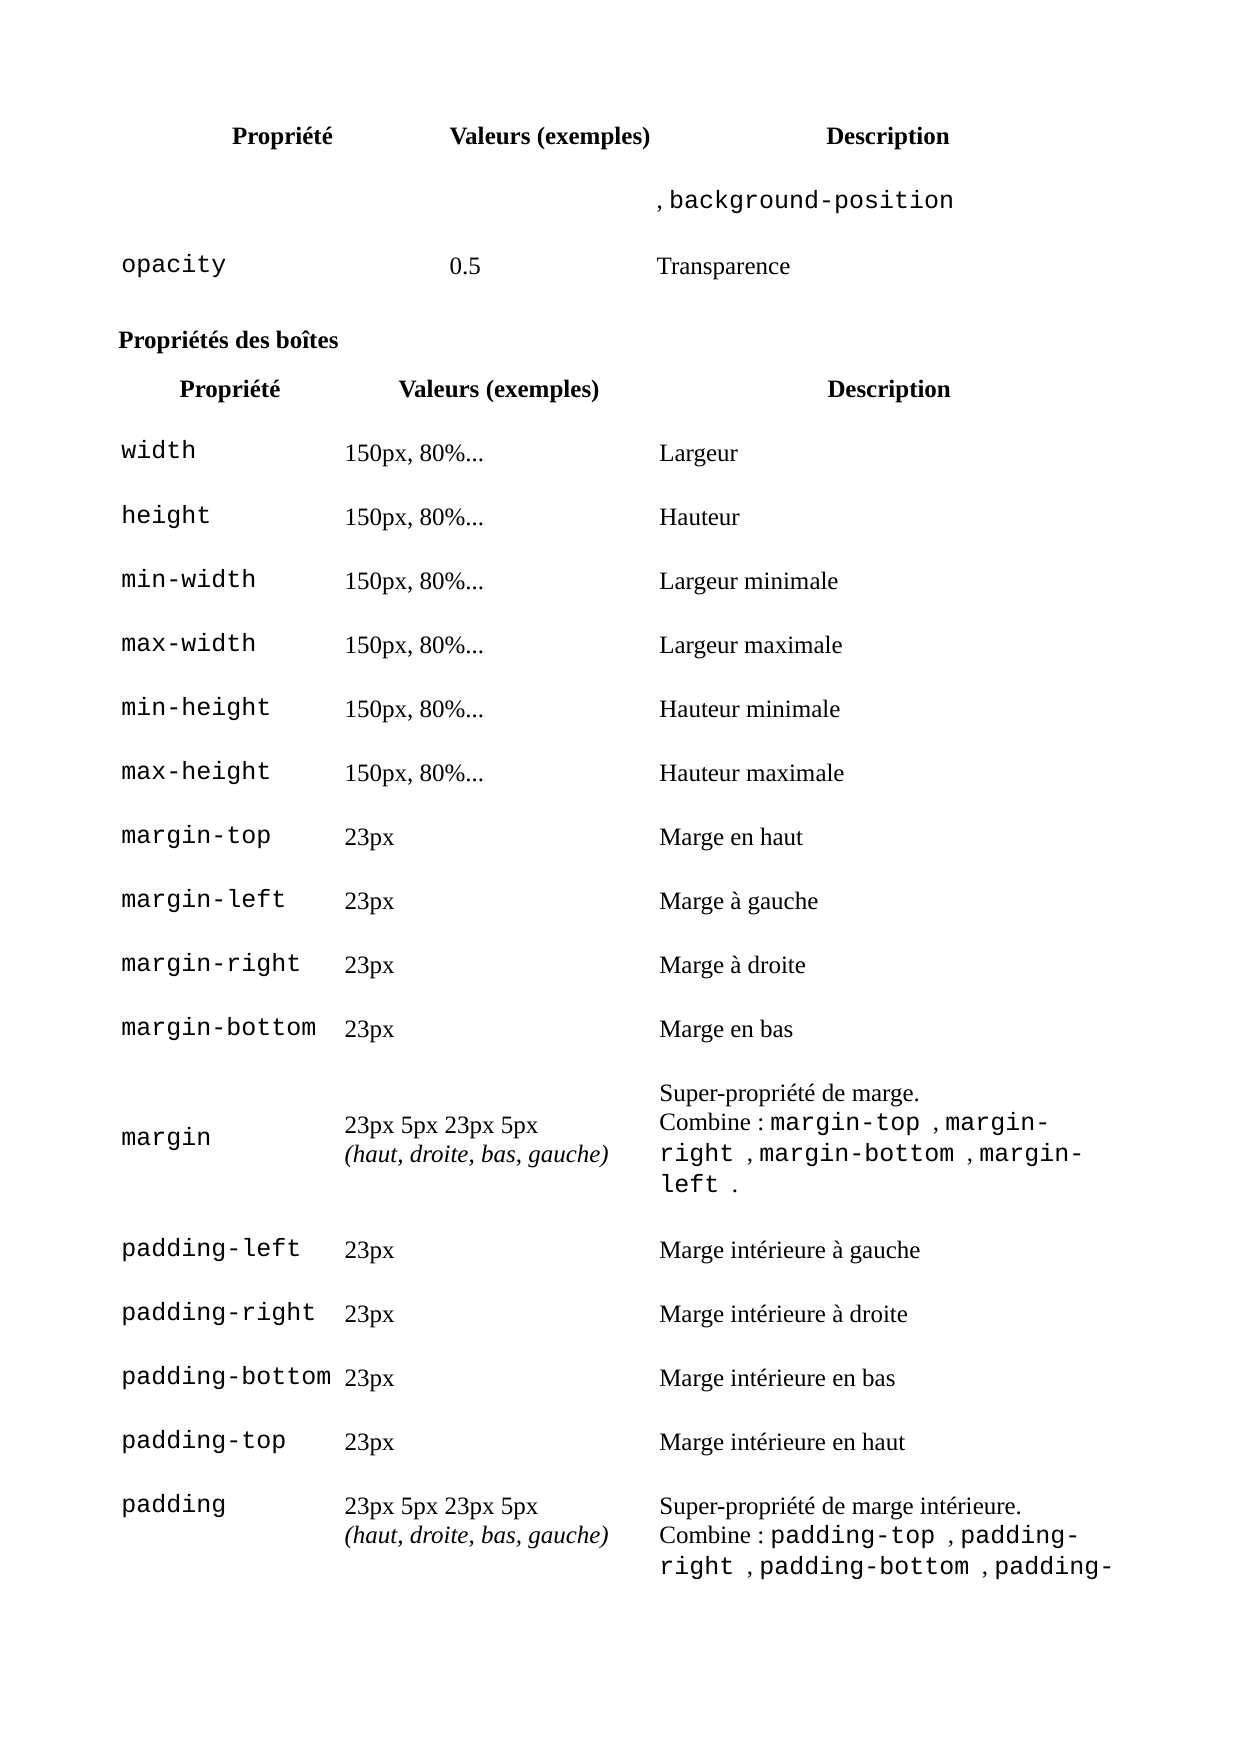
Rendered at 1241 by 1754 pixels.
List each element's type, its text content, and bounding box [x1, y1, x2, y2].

table_cell [118, 182, 446, 248]
table_header Description [654, 118, 1122, 182]
table_cell padding-left [118, 1232, 341, 1296]
table_cell 150px, 80%... [341, 499, 656, 563]
table_cell margin-bottom [118, 1012, 341, 1076]
table_header Valeurs (exemples) [341, 371, 656, 435]
table_header Propriété [118, 371, 341, 435]
table_cell 23px [341, 819, 656, 883]
table_cell width [118, 435, 341, 499]
table_cell margin-left [118, 884, 341, 947]
table_cell Marge intérieure à gauche [656, 1232, 1122, 1296]
table_cell Marge en haut [656, 819, 1122, 883]
table_cell Largeur minimale [656, 563, 1122, 627]
table_cell 150px, 80%... [341, 627, 656, 691]
table_cell margin [118, 1076, 341, 1232]
table_cell Marge intérieure en haut [656, 1424, 1122, 1488]
table_cell Largeur [656, 435, 1122, 499]
table_cell Super-propriété de marge intérieure. Combine : padding-top , padding-right , padding-bottom , padding- [656, 1489, 1122, 1585]
table_cell min-width [118, 563, 341, 627]
table_cell padding-bottom [118, 1360, 341, 1424]
table_cell Super-propriété de marge. Combine : margin-top , margin-right , margin-bottom , margin-left . [656, 1076, 1122, 1232]
table_cell Hauteur [656, 499, 1122, 563]
table_header Propriété [118, 118, 446, 182]
table_cell 23px [341, 1296, 656, 1360]
table_cell Hauteur minimale [656, 691, 1122, 755]
table_cell margin-right [118, 948, 341, 1012]
table_cell Marge en bas [656, 1012, 1122, 1076]
table_cell 23px 5px 23px 5px (haut, droite, bas, gauche) [341, 1076, 656, 1232]
table_cell max-width [118, 627, 341, 691]
table_cell 150px, 80%... [341, 691, 656, 755]
table_cell Marge intérieure en bas [656, 1360, 1122, 1424]
table_cell 23px [341, 1360, 656, 1424]
table_cell opacity [118, 248, 446, 312]
table_header Description [656, 371, 1122, 435]
table_cell 150px, 80%... [341, 563, 656, 627]
table_cell max-height [118, 755, 341, 819]
table_cell height [118, 499, 341, 563]
table_cell margin-top [118, 819, 341, 883]
table_cell min-height [118, 691, 341, 755]
table_cell Transparence [654, 248, 1122, 312]
table_cell 23px 5px 23px 5px (haut, droite, bas, gauche) [341, 1489, 656, 1585]
table_cell 23px [341, 1012, 656, 1076]
table_cell Hauteur maximale [656, 755, 1122, 819]
subtitle Propriétés des boîtes [118, 325, 1122, 354]
table_cell Marge à gauche [656, 884, 1122, 947]
table_cell Largeur maximale [656, 627, 1122, 691]
table_cell 0.5 [446, 248, 653, 312]
table_cell 23px [341, 1424, 656, 1488]
table_cell 150px, 80%... [341, 435, 656, 499]
table_cell Marge intérieure à droite [656, 1296, 1122, 1360]
table_cell 23px [341, 884, 656, 947]
table_cell 23px [341, 948, 656, 1012]
table_cell 23px [341, 1232, 656, 1296]
table_cell , background-position [654, 182, 1122, 248]
table_cell padding-top [118, 1424, 341, 1488]
table_cell 150px, 80%... [341, 755, 656, 819]
table_cell padding [118, 1489, 341, 1585]
table_header Valeurs (exemples) [446, 118, 653, 182]
table_cell padding-right [118, 1296, 341, 1360]
table_cell - [446, 182, 653, 248]
table_cell Marge à droite [656, 948, 1122, 1012]
